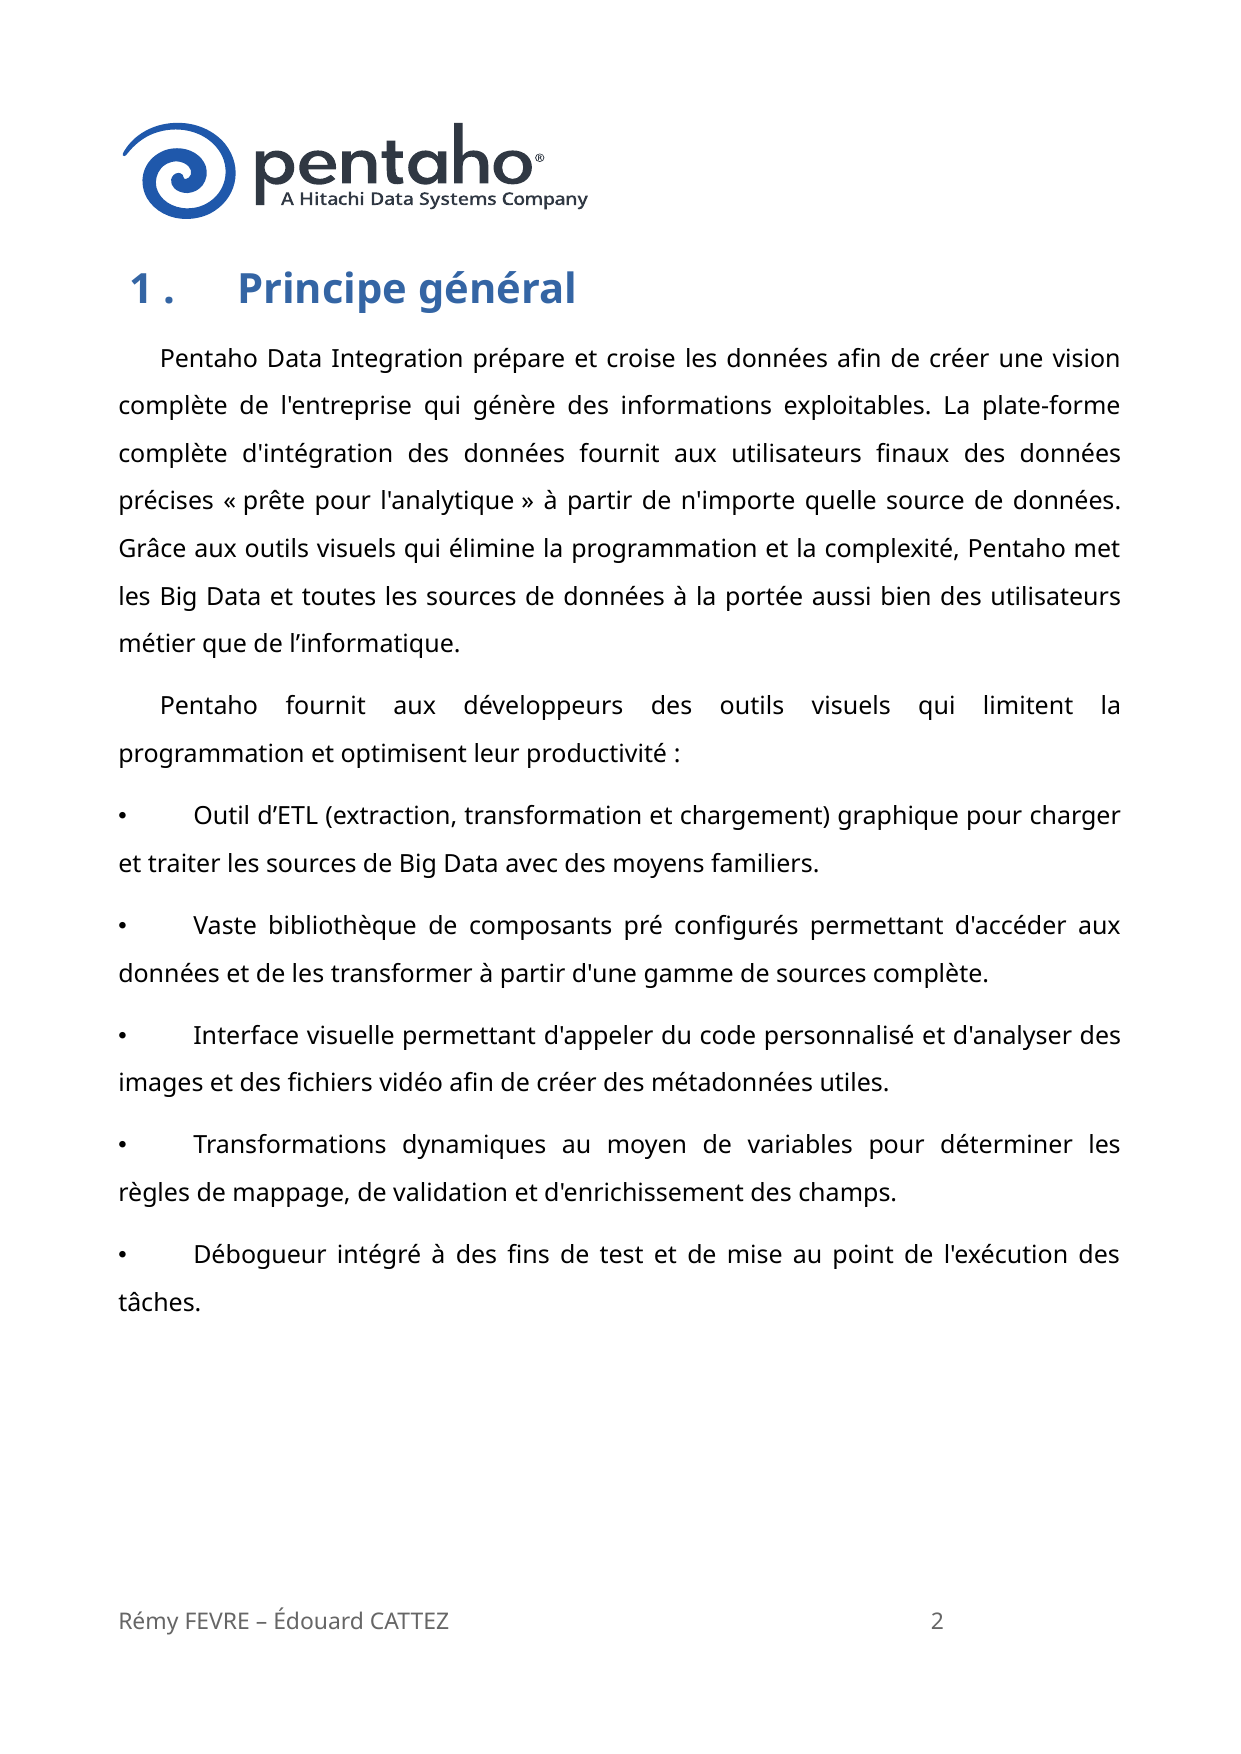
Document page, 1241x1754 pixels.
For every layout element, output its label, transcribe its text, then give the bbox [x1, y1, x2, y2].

list Vaste bibliothèque de composants pré configurés permettant d'accéder aux données et de les transformer à partir d'une gamme de sources complète. [118, 908, 1122, 989]
list Débogueur intégré à des fins de test et de mise au point de l'exécution des tâches. [118, 1237, 1122, 1319]
list Transformations dynamiques au moyen de variables pour déterminer les règles de mappage, de validation et d'enrichissement des champs. [118, 1127, 1122, 1209]
list Outil d’ETL (extraction, transformation et chargement) graphique pour charger et traiter les sources de Big Data avec des moyens familiers. [118, 798, 1122, 879]
list Interface visuelle permettant d'appeler du code personnalisé et d'analyser des images et des fichiers vidéo afin de créer des métadonnées utiles. [118, 1017, 1122, 1099]
text Pentaho Data Integration prépare et croise les données afin de créer une vision complète de l'entreprise qui génère des informations exploitables. La plate-forme complète d'intégration des données fournit aux utilisateurs finaux des données précises « prête pour l'analytique » à partir de n'importe quelle source de données. Grâce aux outils visuels qui élimine la programmation et la complexité, Pentaho met les Big Data et toutes les sources de données à la portée aussi bien des utilisateurs métier que de l’informatique. [118, 340, 1122, 660]
subtitle Principe général [118, 259, 1122, 315]
text Pentaho fournit aux développeurs des outils visuels qui limitent la programmation et optimisent leur productivité : [118, 688, 1122, 770]
